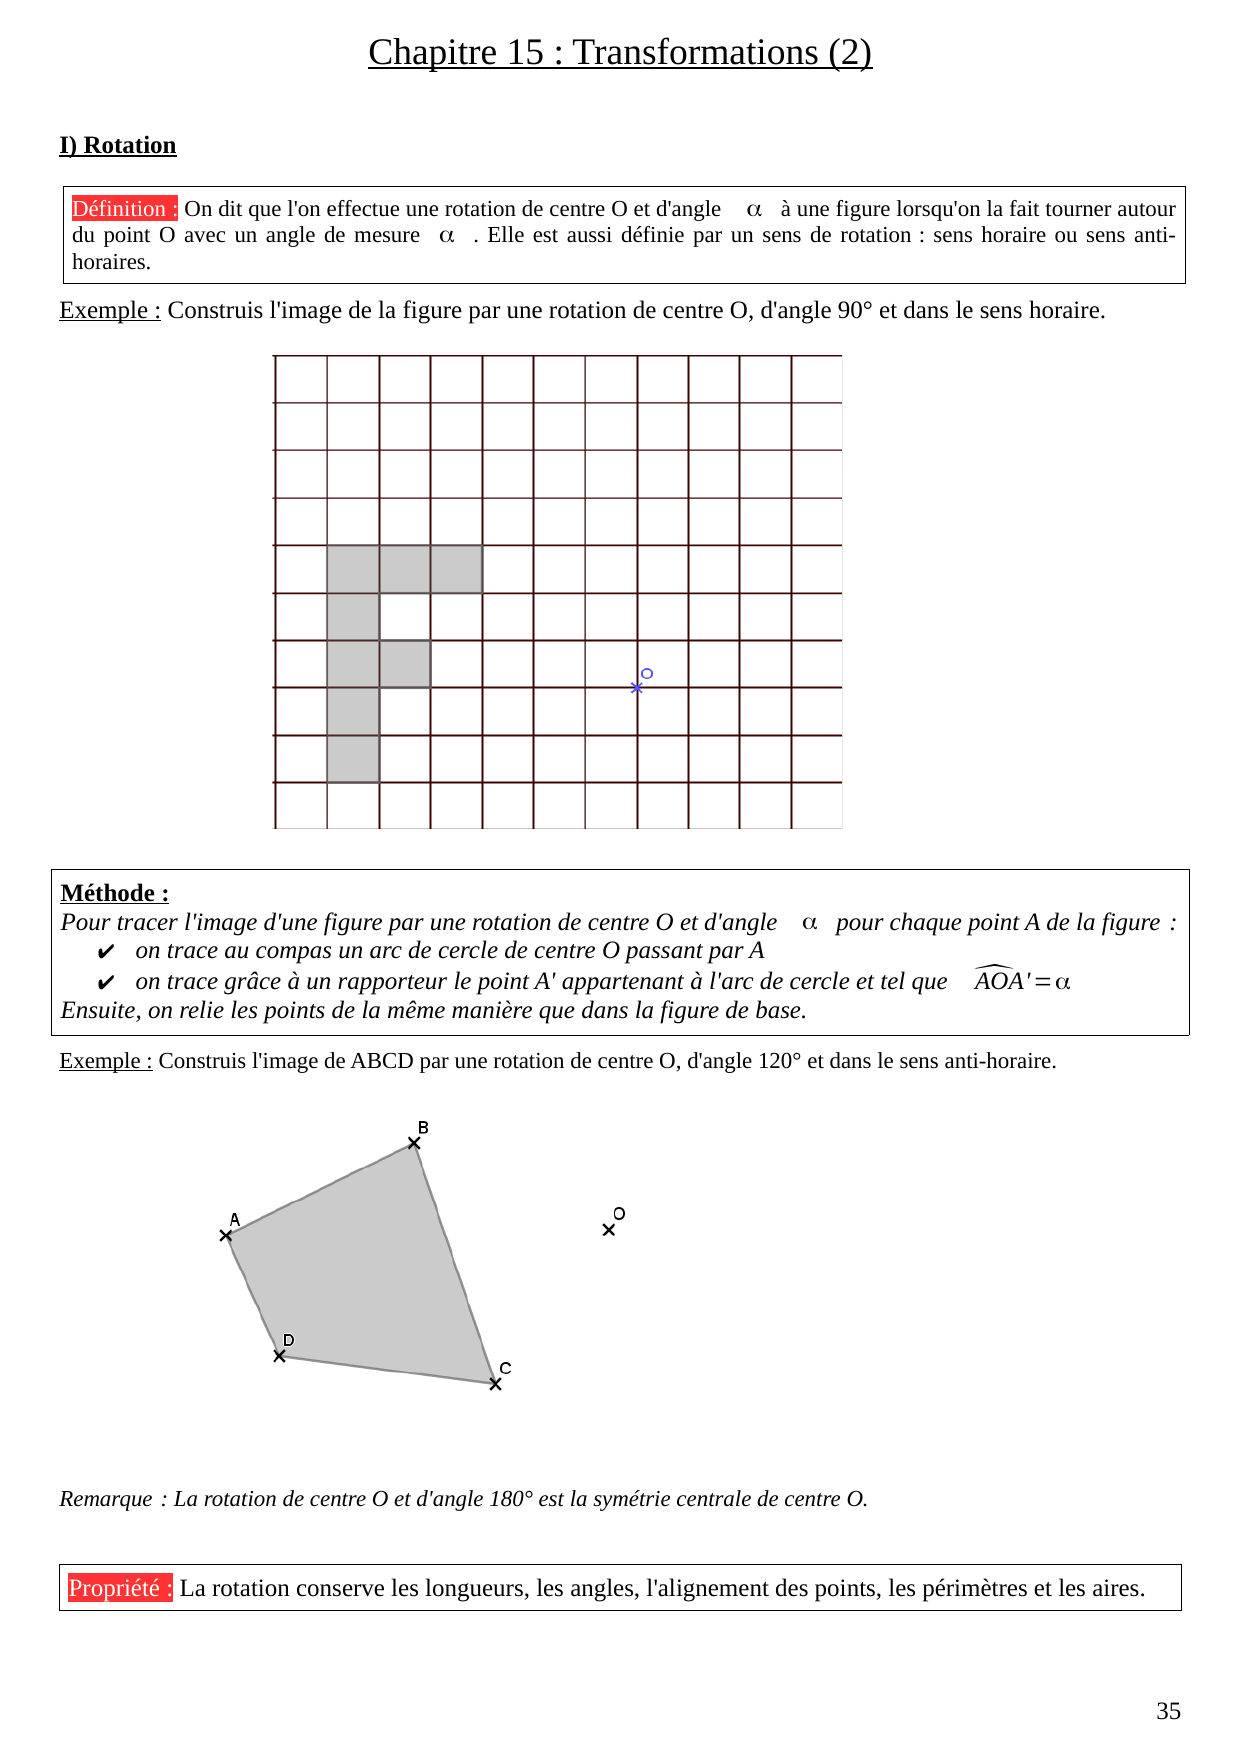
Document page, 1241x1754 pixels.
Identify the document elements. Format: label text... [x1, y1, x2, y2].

text Ensuite, on relie les points de la même manière que dans la figure de base. [60, 995, 1180, 1024]
text I) Rotation [59, 130, 1181, 159]
list on trace grâce à un rapporteur le point A' appartenant à l'arc de cercle et tel que [98, 964, 1180, 995]
text Méthode : [60, 878, 1180, 907]
picture [202, 1100, 644, 1407]
picture [272, 355, 843, 829]
text Remarque : La rotation de centre O et d'angle 180° est la symétrie centrale de centre O. [59, 1486, 1181, 1512]
text Exemple : Construis l'image de la figure par une rotation de centre O, d'angle 90° et dans le sens horaire. [64, 187, 1185, 283]
text Définition : On dit que l'on effectue une rotation de centre O et d'angle à une figure lorsqu'on la fait tourner autour du point O avec un angle de mesure. Elle est aussi définie par un sens de rotation : sens horaire ou sens anti-horaires. [72, 195, 1177, 274]
list on trace au compas un arc de cercle de centre O passant par A [98, 935, 1180, 964]
text Exemple : Construis l'image de ABCD par une rotation de centre O, d'angle 120° et dans le sens anti-horaire. [59, 1036, 1181, 1074]
text Exemple : Construis l'image de la figure par une rotation de centre O, d'angle 90° et dans le sens horaire. [59, 159, 1181, 324]
text Propriété : La rotation conserve les longueurs, les angles, l'alignement des points, les périmètres et les aires. [68, 1573, 1172, 1602]
text Chapitre 15 : Transformations (2) [59, 29, 1181, 73]
text [59, 857, 1181, 869]
text [52, 870, 1189, 1035]
text Pour tracer l'image d'une figure par une rotation de centre O et d'angle pour chaque point A de la figure : [60, 907, 1180, 935]
